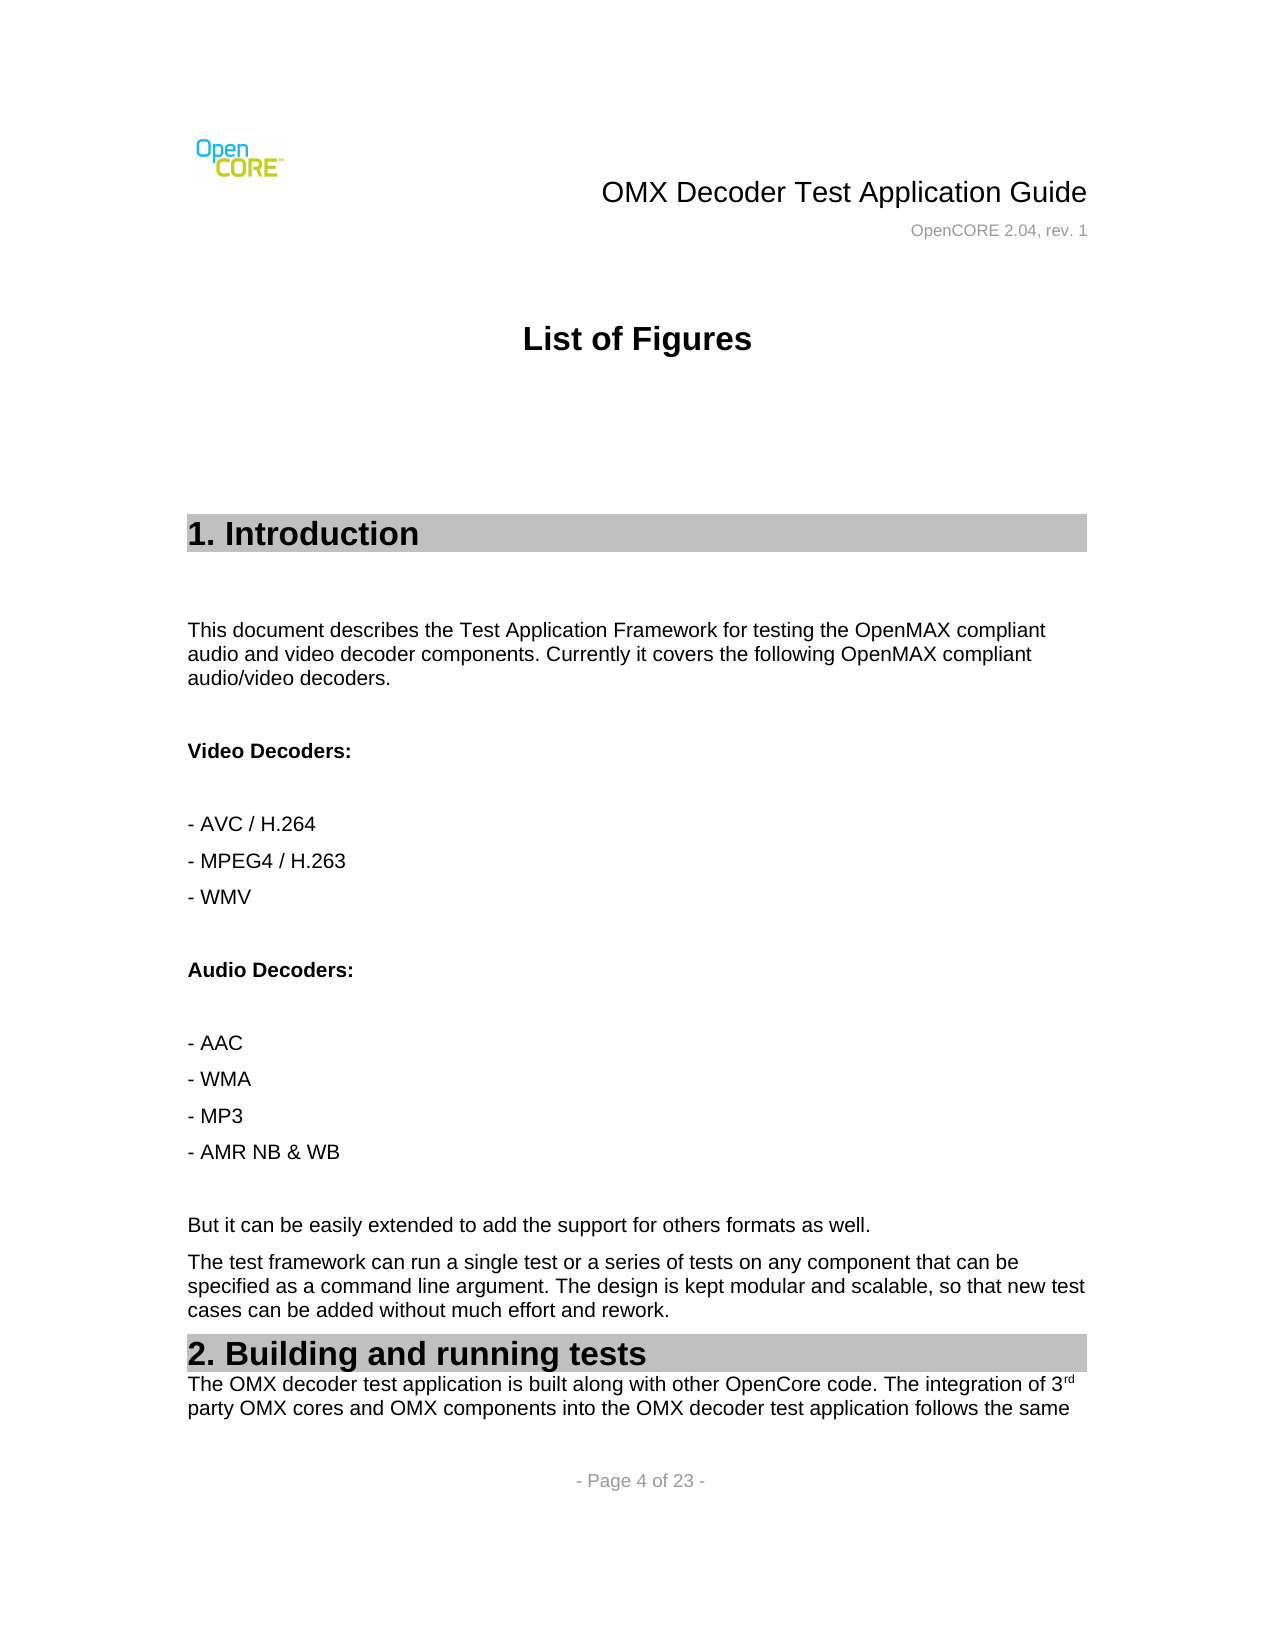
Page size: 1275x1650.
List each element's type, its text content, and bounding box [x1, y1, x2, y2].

text - AAC [187, 1031, 1087, 1055]
subtitle Building and running tests [187, 1334, 1087, 1372]
text The test framework can run a single test or a series of tests on any component that can be specified as a command line argument. The design is kept modular and scalable, so that new test cases can be added without much effort and rework. [187, 1249, 1087, 1321]
text - MP3 [187, 1104, 1087, 1128]
subtitle List of Figures [187, 319, 1087, 358]
text - WMV [187, 885, 1087, 909]
text - AVC / H.264 [187, 812, 1087, 836]
text This document describes the Test Application Framework for testing the OpenMAX compliant audio and video decoder components. Currently it covers the following OpenMAX compliant audio/video decoders. [187, 618, 1087, 690]
text Video Decoders: [187, 739, 1087, 763]
subtitle Introduction [187, 514, 1087, 552]
text - MPEG4 / H.263 [187, 848, 1087, 872]
picture [193, 137, 288, 179]
text - AMR NB & WB [187, 1140, 1087, 1164]
text - WMA [187, 1067, 1087, 1091]
text Audio Decoders: [187, 958, 1087, 982]
text But it can be easily extended to add the support for others formats as well. [187, 1213, 1087, 1237]
text The OMX decoder test application is built along with other OpenCore code. The integration of 3rd party OMX cores and OMX components into the OMX decoder test application follows the same [187, 1372, 1087, 1420]
